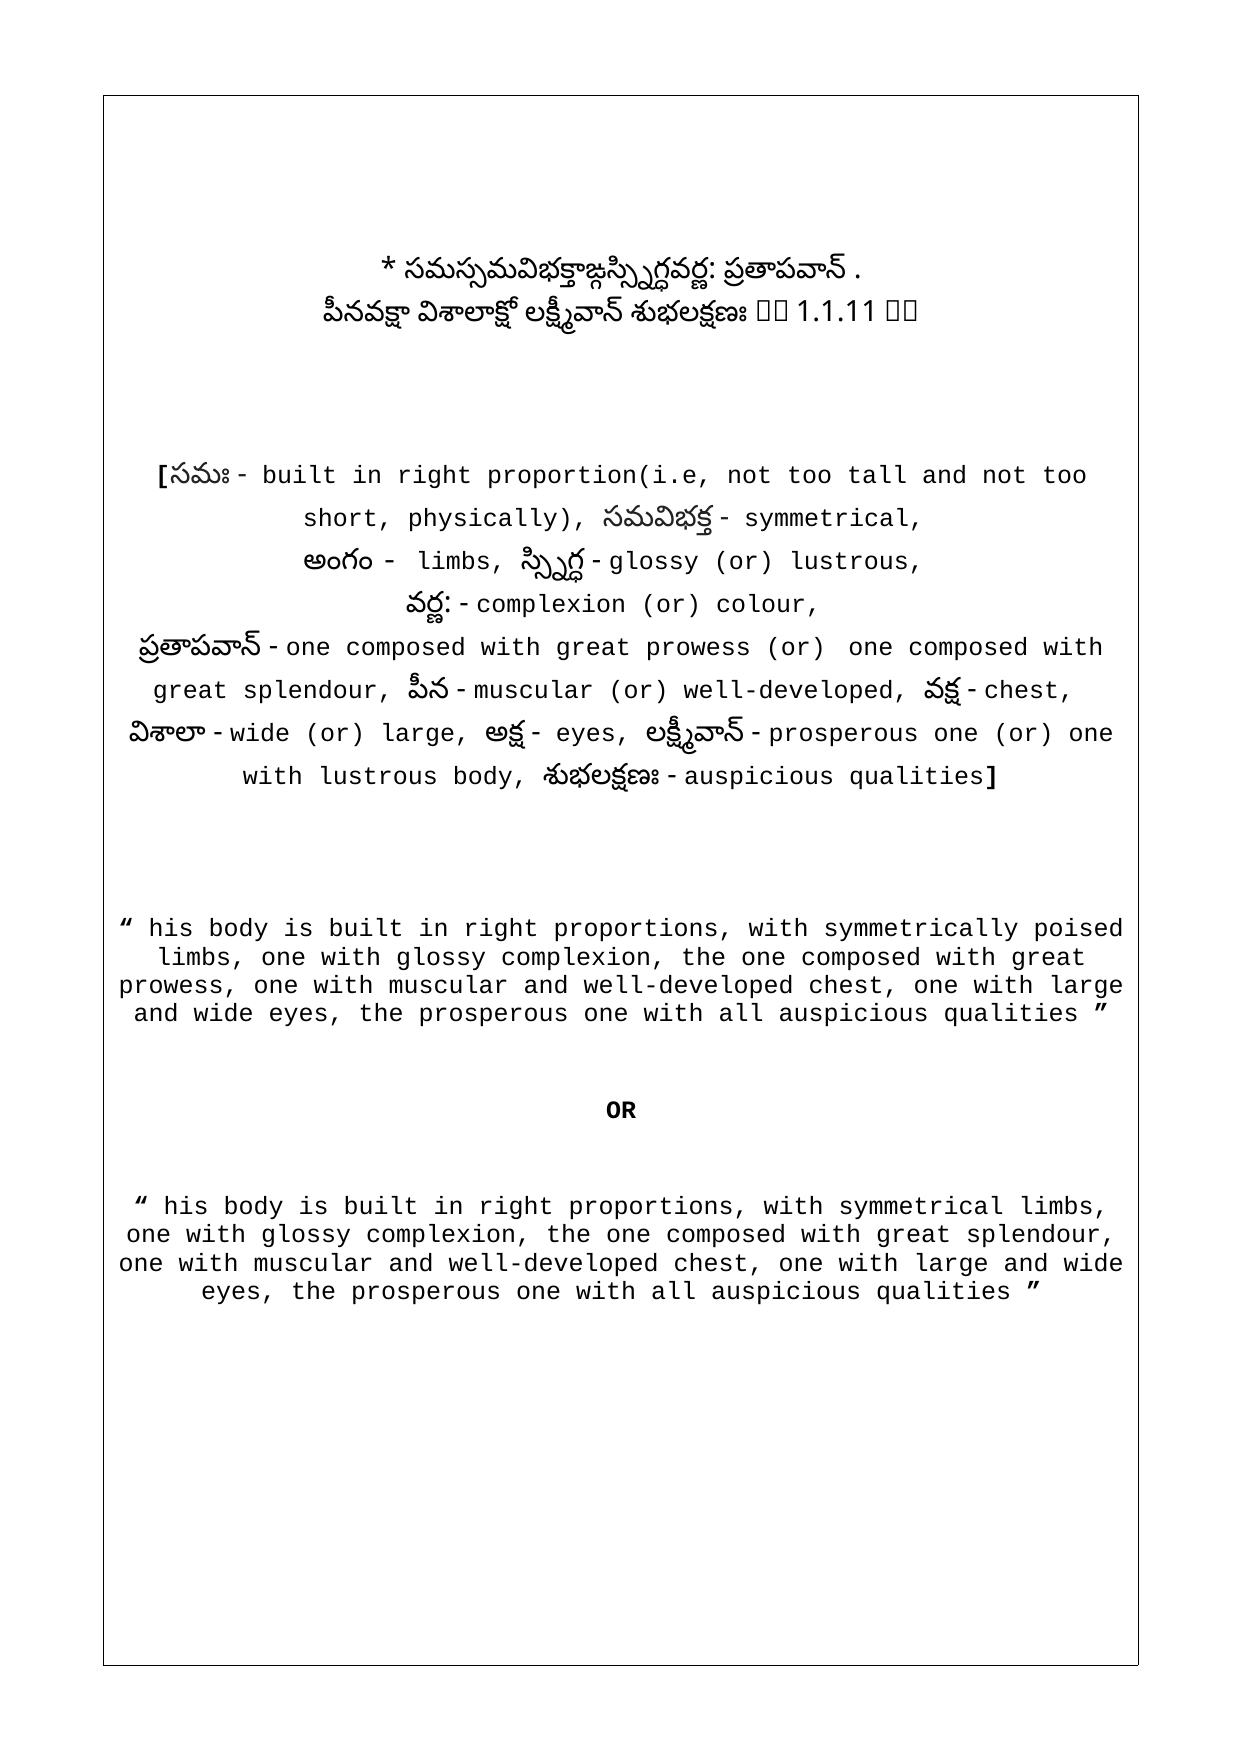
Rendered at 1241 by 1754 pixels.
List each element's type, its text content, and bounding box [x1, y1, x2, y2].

text “ his body is built in right proportions, with symmetrically poised limbs, one with glossy complexion, the one composed with great prowess, one with muscular and well-developed chest, one with large and wide eyes, the prosperous one with all auspicious qualities ” [112, 916, 1129, 1029]
text “ his body is built in right proportions, with symmetrical limbs, one with glossy complexion, the one composed with great splendour, one with muscular and well-developed chest, one with large and wide eyes, the prosperous one with all auspicious qualities ” [112, 1194, 1129, 1307]
text * సమస్సమవిభక్తాఙ్గస్స్నిగ్ధవర్ణ: ప్రతాపవాన్ . పీనవక్షా విశాలాక్షో లక్ష్మీవాన్ శుభలక్షణః ৷৷1.1.11৷৷ [112, 247, 1129, 333]
text [సమః - built in right proportion(i.e, not too tall and not too short, physically), సమవిభక్త - symmetrical, [112, 452, 1129, 538]
text అంగం - limbs, స్స్నిగ్ధ - glossy (or) lustrous, [112, 538, 1129, 582]
text విశాలా - wide (or) large, అక్ష - eyes, లక్ష్మీవాన్ - prosperous one (or) one with lustrous body, శుభలక్షణః - auspicious qualities] [112, 711, 1129, 797]
text ప్రతాపవాన్ - one composed with great prowess (or) one composed with great splendour, పీన - muscular (or) well-developed, వక్ష - chest, [112, 624, 1129, 711]
text వర్ణ: - complexion (or) colour, [112, 582, 1129, 624]
text OR [112, 1097, 1129, 1126]
